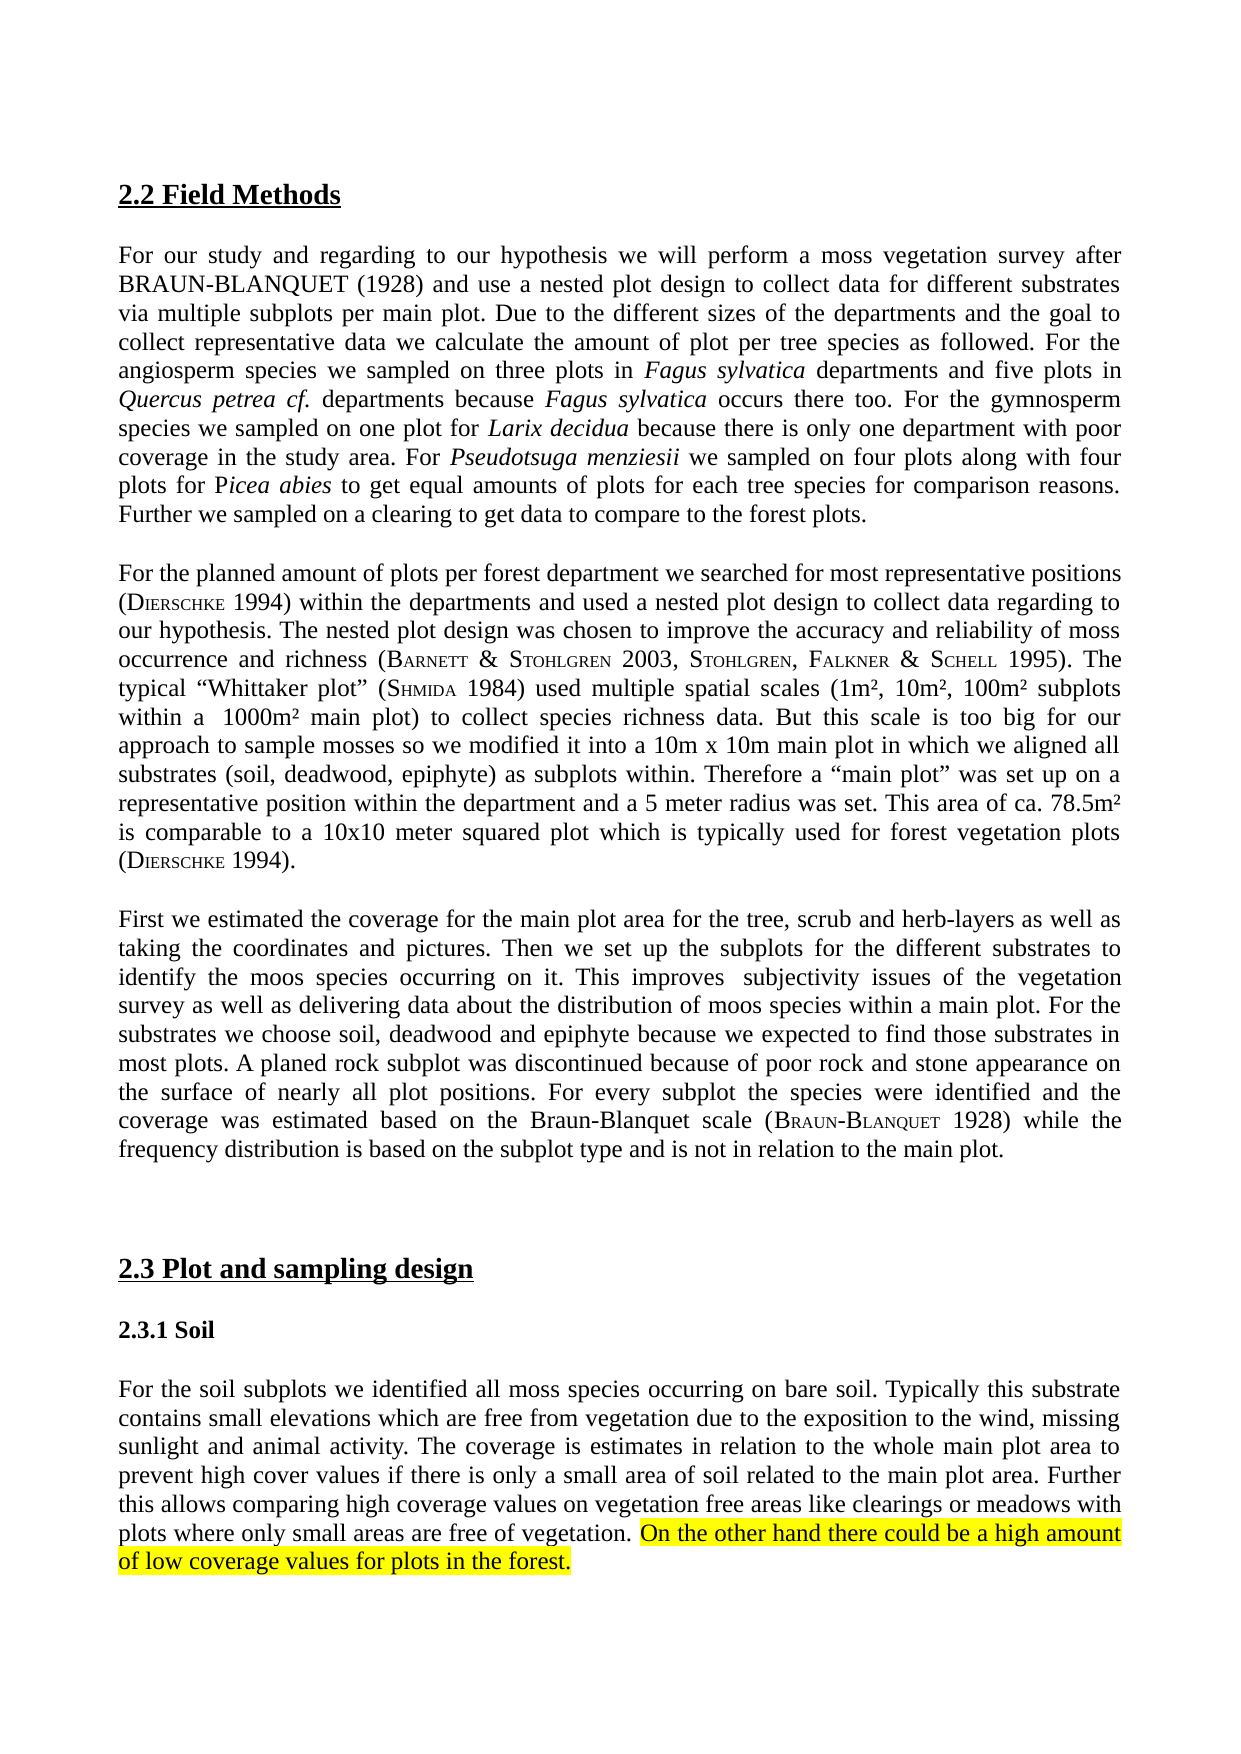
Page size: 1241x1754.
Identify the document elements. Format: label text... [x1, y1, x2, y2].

text 2.2 Field Methods [118, 177, 1122, 210]
text For the planned amount of plots per forest department we searched for most representative positions (Dierschke 1994) within the departments and used a nested plot design to collect data regarding to our hypothesis. The nested plot design was chosen to improve the accuracy and reliability of moss occurrence and richness (Barnett & Stohlgren 2003, Stohlgren, Falkner & Schell 1995). The typical “Whittaker plot” (Shmida 1984) used multiple spatial scales (1m², 10m², 100m² subplots within a 1000m² main plot) to collect species richness data. But this scale is too big for our approach to sample mosses so we modified it into a 10m x 10m main plot in which we aligned all substrates (soil, deadwood, epiphyte) as subplots within. Therefore a “main plot” was set up on a representative position within the department and a 5 meter radius was set. This area of ca. 78.5m² is comparable to a 10x10 meter squared plot which is typically used for forest vegetation plots (Dierschke 1994). [118, 558, 1122, 874]
text 2.3.1 Soil [118, 1315, 1122, 1344]
text First we estimated the coverage for the main plot area for the tree, scrub and herb-layers as well as taking the coordinates and pictures. Then we set up the subplots for the different substrates to identify the moos species occurring on it. This improves subjectivity issues of the vegetation survey as well as delivering data about the distribution of moos species within a main plot. For the substrates we choose soil, deadwood and epiphyte because we expected to find those substrates in most plots. A planed rock subplot was discontinued because of poor rock and stone appearance on the surface of nearly all plot positions. For every subplot the species were identified and the coverage was estimated based on the Braun-Blanquet scale (Braun-Blanquet 1928) while the frequency distribution is based on the subplot type and is not in relation to the main plot. [118, 904, 1122, 1163]
text 2.3 Plot and sampling design [118, 1252, 1122, 1285]
text For our study and regarding to our hypothesis we will perform a moss vegetation survey after BRAUN-BLANQUET (1928) and use a nested plot design to collect data for different substrates via multiple subplots per main plot. Due to the different sizes of the departments and the goal to collect representative data we calculate the amount of plot per tree species as followed. For the angiosperm species we sampled on three plots in Fagus sylvatica departments and five plots in Quercus petrea cf. departments because Fagus sylvatica occurs there too. For the gymnosperm species we sampled on one plot for Larix decidua because there is only one department with poor coverage in the study area. For Pseudotsuga menziesii we sampled on four plots along with four plots for Picea abies to get equal amounts of plots for each tree species for comparison reasons. Further we sampled on a clearing to get data to compare to the forest plots. [118, 240, 1122, 528]
text For the soil subplots we identified all moss species occurring on bare soil. Typically this substrate contains small elevations which are free from vegetation due to the exposition to the wind, missing sunlight and animal activity. The coverage is estimates in relation to the whole main plot area to prevent high cover values if there is only a small area of soil related to the main plot area. Further this allows comparing high coverage values on vegetation free areas like clearings or meadows with plots where only small areas are free of vegetation. On the other hand there could be a high amount of low coverage values for plots in the forest. [118, 1374, 1122, 1575]
